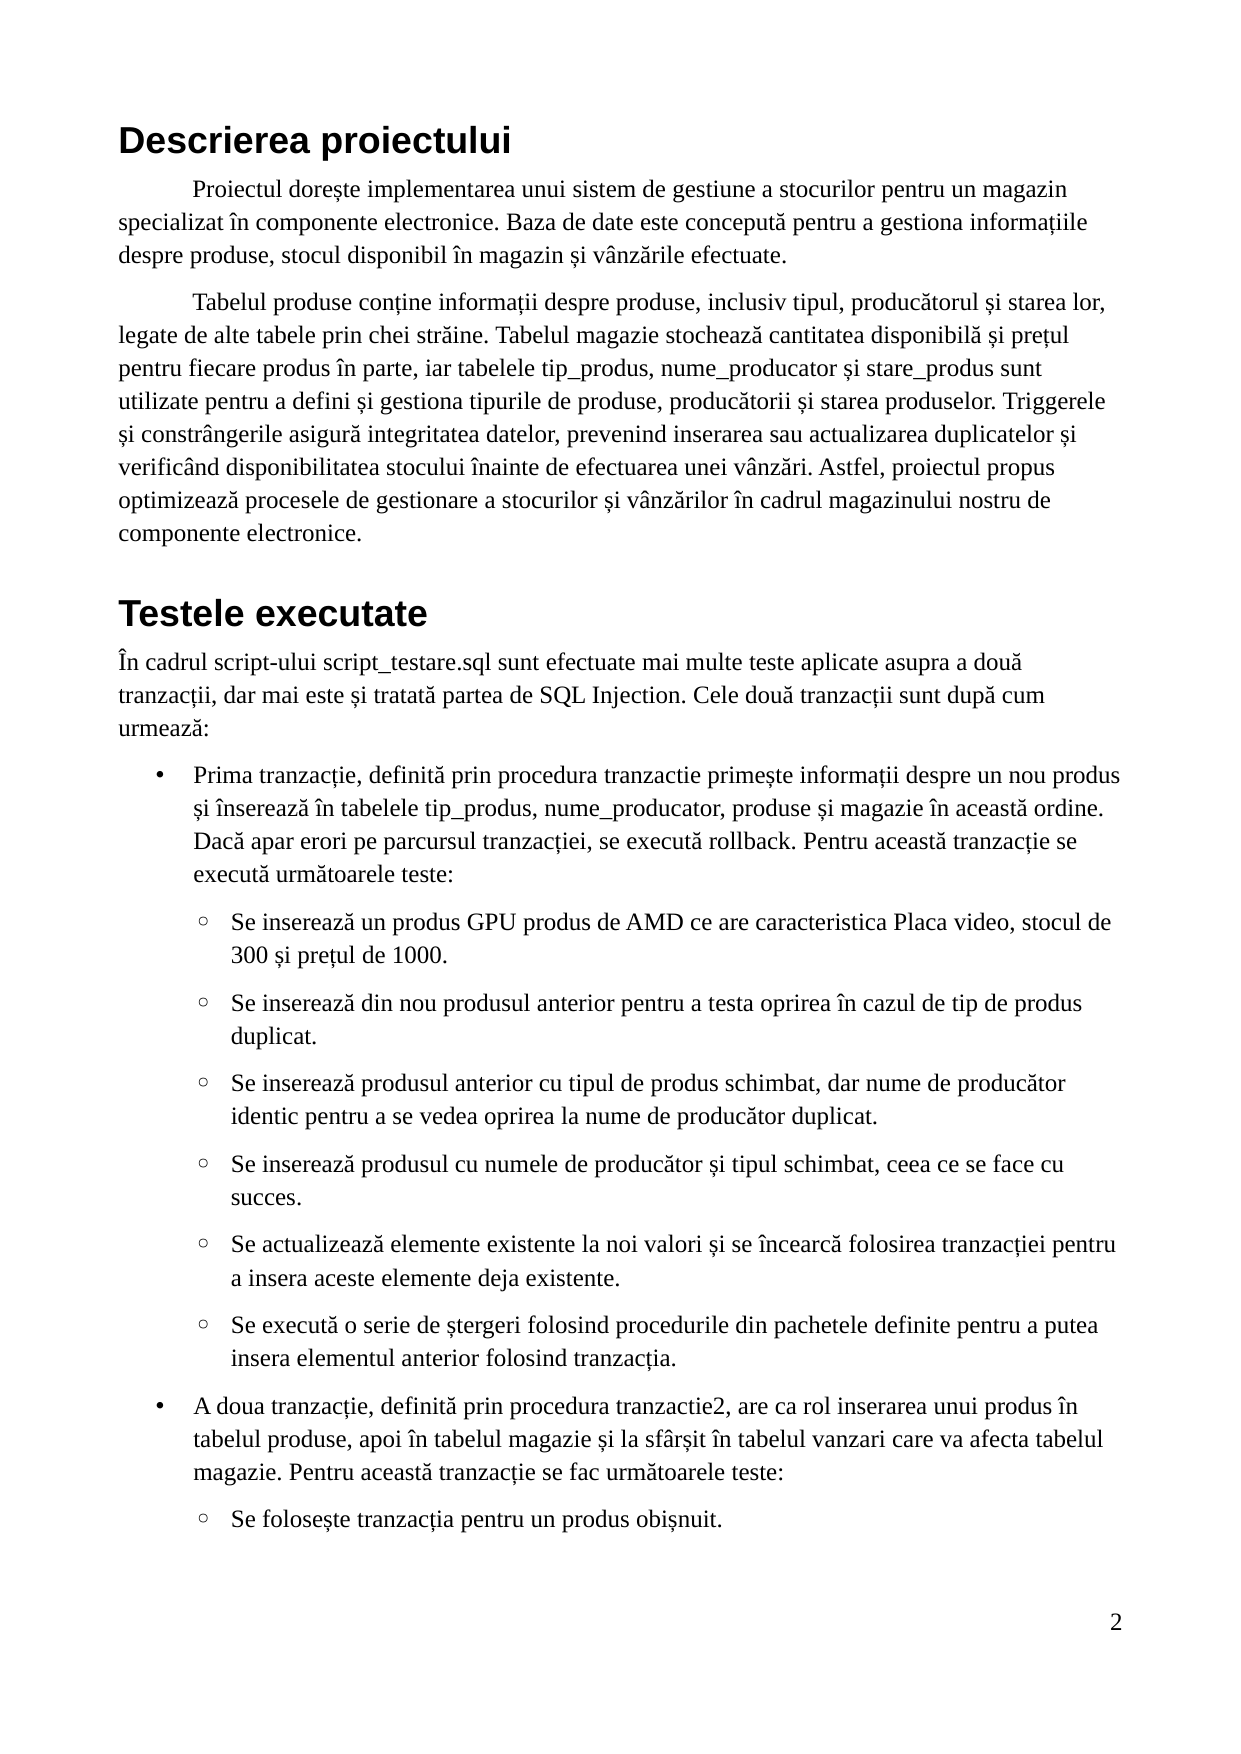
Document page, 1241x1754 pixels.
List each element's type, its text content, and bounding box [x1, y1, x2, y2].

list Prima tranzacție, definită prin procedura tranzactie primește informații despre un nou produs și înserează în tabelele tip_produs, nume_producator, produse și magazie în această ordine. Dacă apar erori pe parcursul tranzacției, se execută rollback. Pentru această tranzacție se execută următoarele teste: [156, 760, 1122, 888]
text Proiectul dorește implementarea unui sistem de gestiune a stocurilor pentru un magazin specializat în componente electronice. Baza de date este concepută pentru a gestiona informațiile despre produse, stocul disponibil în magazin și vânzările efectuate. [118, 174, 1122, 268]
text Tabelul produse conține informații despre produse, inclusiv tipul, producătorul și starea lor, legate de alte tabele prin chei străine. Tabelul magazie stochează cantitatea disponibilă și prețul pentru fiecare produs în parte, iar tabelele tip_produs, nume_producator și stare_produs sunt utilizate pentru a defini și gestiona tipurile de produse, producătorii și starea produselor. Triggerele și constrângerile asigură integritatea datelor, prevenind inserarea sau actualizarea duplicatelor și verificând disponibilitatea stocului înainte de efectuarea unei vânzări. Astfel, proiectul propus optimizează procesele de gestionare a stocurilor și vânzărilor în cadrul magazinului nostru de componente electronice. [118, 287, 1122, 547]
subtitle Testele executate [118, 591, 1122, 634]
text În cadrul script-ului script_testare.sql sunt efectuate mai multe teste aplicate asupra a două tranzacții, dar mai este și tratată partea de SQL Injection. Cele două tranzacții sunt după cum urmează: [118, 647, 1122, 742]
list Se inserează produsul cu numele de producător și tipul schimbat, ceea ce se face cu succes. [193, 1149, 1122, 1211]
list Se inserează produsul anterior cu tipul de produs schimbat, dar nume de producător identic pentru a se vedea oprirea la nume de producător duplicat. [193, 1068, 1122, 1130]
list Se folosește tranzacția pentru un produs obișnuit. [193, 1504, 1122, 1533]
list A doua tranzacție, definită prin procedura tranzactie2, are ca rol inserarea unui produs în tabelul produse, apoi în tabelul magazie și la sfârșit în tabelul vanzari care va afecta tabelul magazie. Pentru această tranzacție se fac următoarele teste: [156, 1391, 1122, 1486]
list Se inserează un produs GPU produs de AMD ce are caracteristica Placa video, stocul de 300 și prețul de 1000. [193, 907, 1122, 969]
list Se actualizează elemente existente la noi valori și se încearcă folosirea tranzacției pentru a insera aceste elemente deja existente. [193, 1229, 1122, 1291]
subtitle Descrierea proiectului [118, 118, 1122, 161]
list Se inserează din nou produsul anterior pentru a testa oprirea în cazul de tip de produs duplicat. [193, 988, 1122, 1049]
list Se execută o serie de ștergeri folosind procedurile din pachetele definite pentru a putea insera elementul anterior folosind tranzacția. [193, 1310, 1122, 1372]
